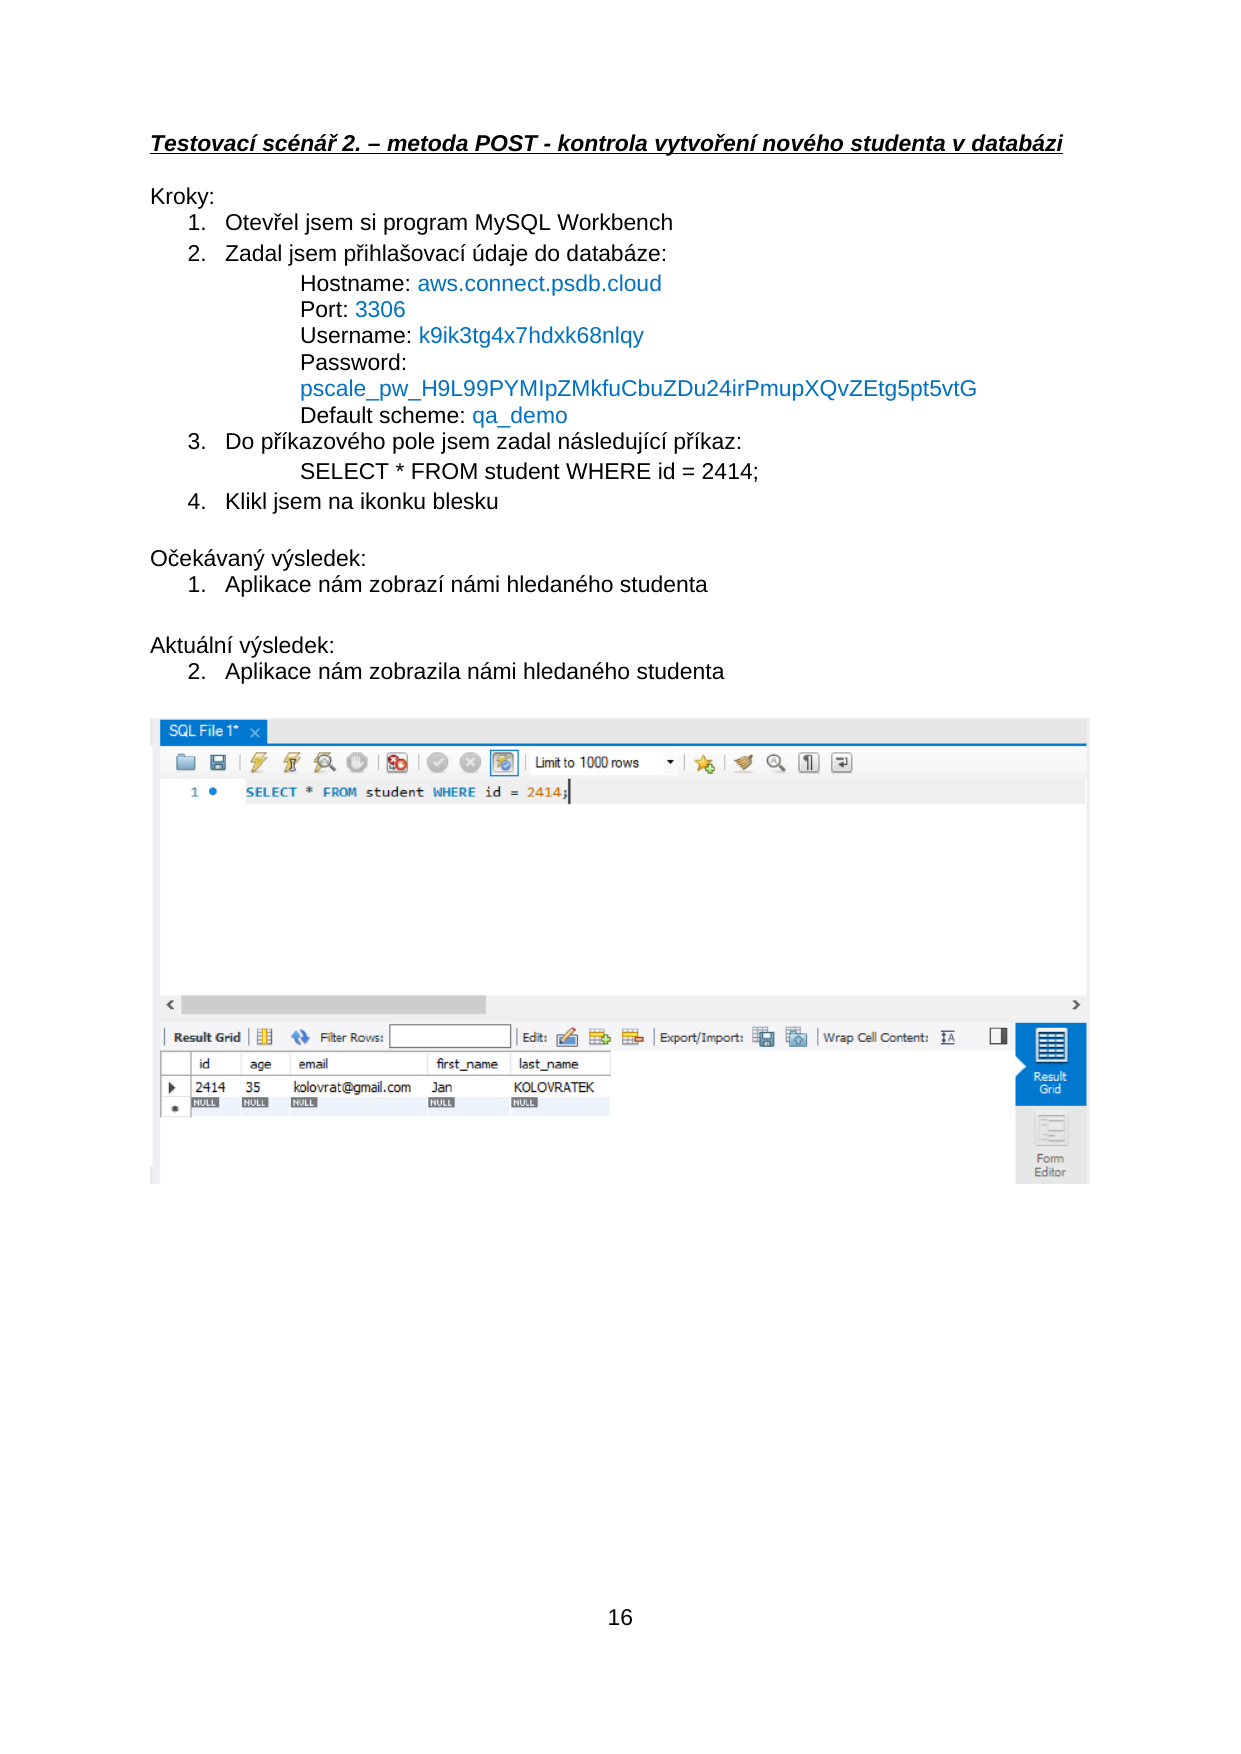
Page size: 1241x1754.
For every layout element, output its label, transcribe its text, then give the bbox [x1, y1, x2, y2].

text Kroky: [150, 183, 1090, 209]
list Aplikace nám zobrazila námi hledaného studenta [187, 658, 1090, 684]
text Testovací scénář 2. – metoda POST - kontrola vytvoření nového studenta v databázi [150, 130, 1090, 157]
text Username: k9ik3tg4x7hdxk68nlqy [300, 322, 1090, 349]
list Aplikace nám zobrazí námi hledaného studenta [187, 571, 1090, 598]
text Aktuální výsledek: [150, 632, 1090, 658]
list Klikl jsem na ikonku blesku [187, 488, 1090, 515]
list Otevřel jsem si program MySQL Workbench [187, 209, 1090, 236]
text Password: pscale_pw_H9L99PYMIpZMkfuCbuZDu24irPmupXQvZEtg5pt5vtG [300, 349, 1090, 402]
text SELECT * FROM student WHERE id = 2414; [300, 458, 1090, 484]
list Do příkazového pole jsem zadal následující příkaz: [187, 428, 1090, 454]
text Default scheme: qa_demo [300, 402, 1090, 428]
text Hostname: aws.connect.psdb.cloud [300, 270, 1090, 296]
list Zadal jsem přihlašovací údaje do databáze: [187, 239, 1090, 266]
text Port: 3306 [300, 296, 1090, 322]
text Očekávaný výsledek: [150, 545, 1090, 571]
